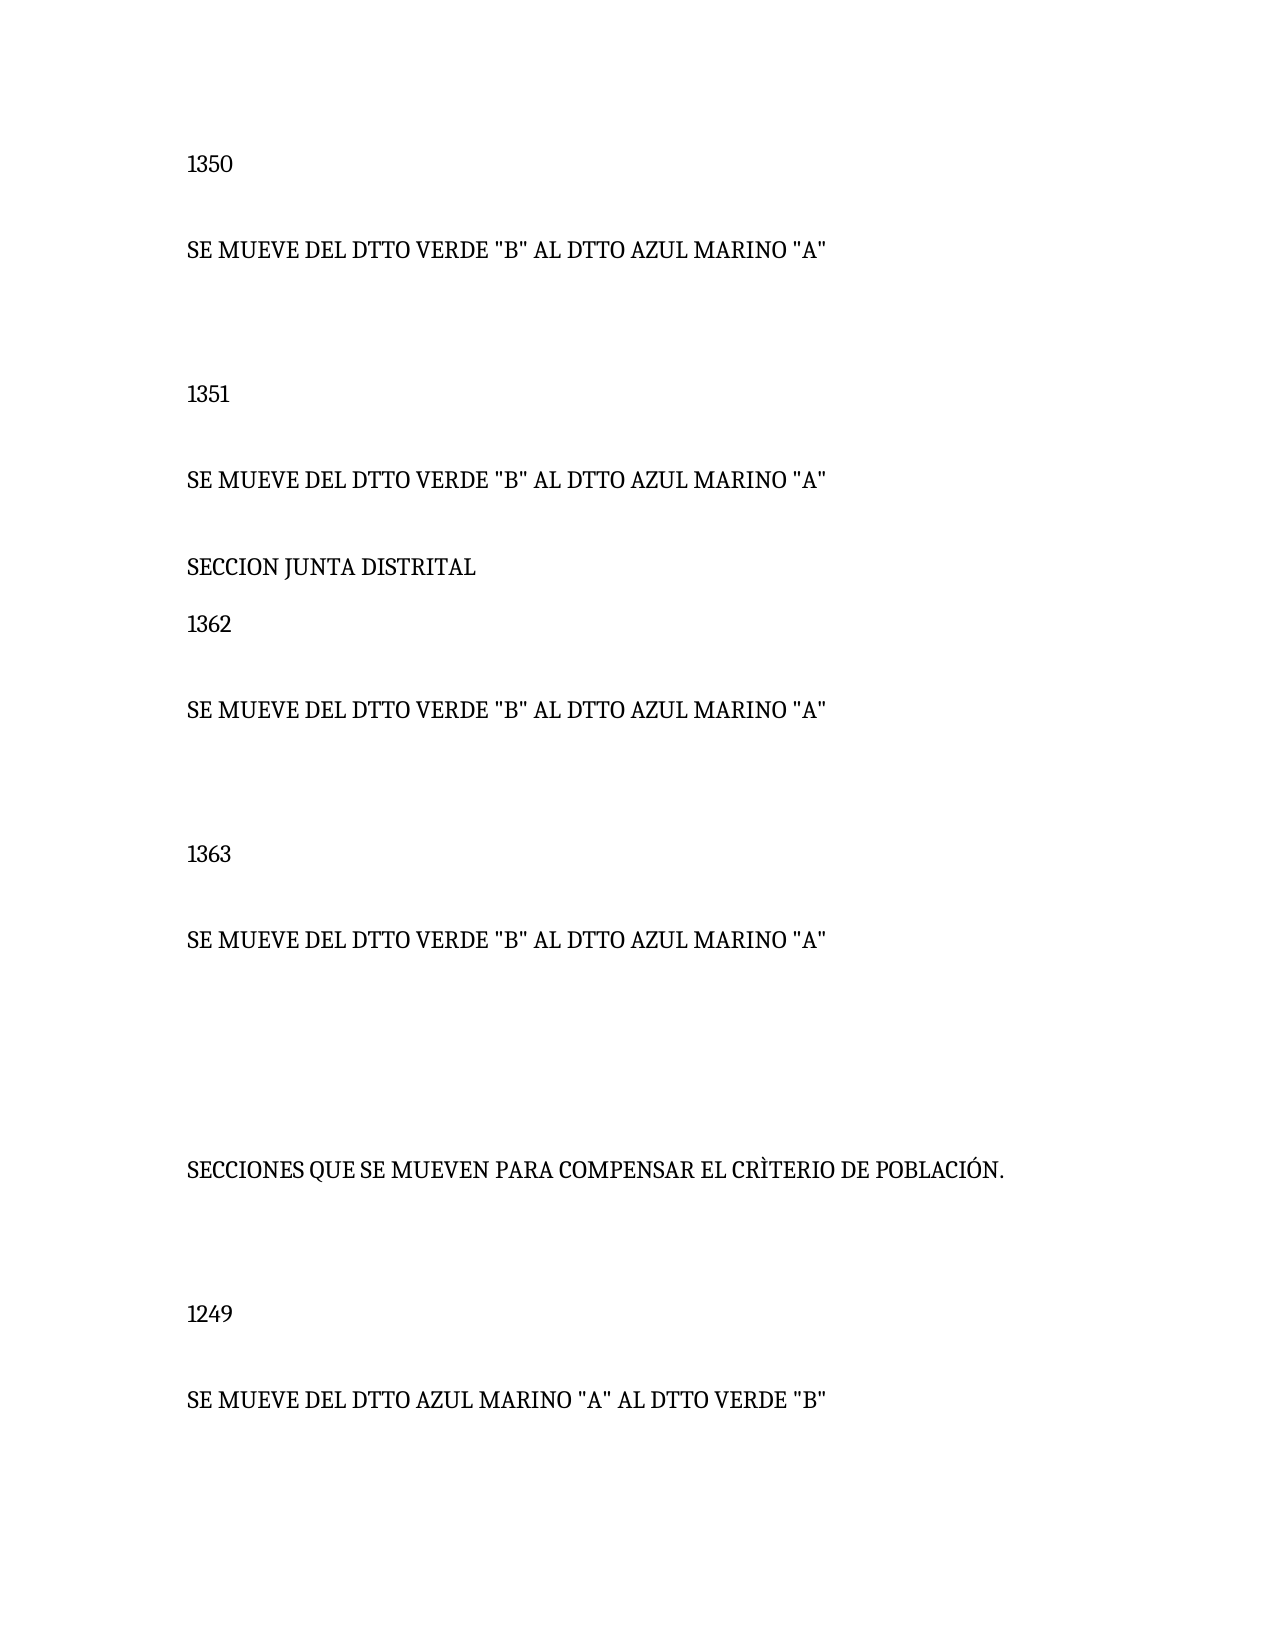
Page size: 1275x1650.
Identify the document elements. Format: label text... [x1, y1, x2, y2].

text SE MUEVE DEL DTTO AZUL MARINO "A" AL DTTO VERDE "B" [187, 1386, 1087, 1415]
text SECCIONES QUE SE MUEVEN PARA COMPENSAR EL CRÌTERIO DE POBLACIÓN. [187, 1156, 1087, 1185]
text 1363 [187, 840, 1087, 869]
text SE MUEVE DEL DTTO VERDE "B" AL DTTO AZUL MARINO "A" [187, 236, 1087, 265]
text 1350 [187, 150, 1087, 179]
text SE MUEVE DEL DTTO VERDE "B" AL DTTO AZUL MARINO "A" [187, 926, 1087, 955]
text SECCION JUNTA DISTRITAL [187, 552, 1087, 581]
text 1362 [187, 610, 1087, 639]
text SE MUEVE DEL DTTO VERDE "B" AL DTTO AZUL MARINO "A" [187, 466, 1087, 495]
text 1351 [187, 380, 1087, 409]
text SE MUEVE DEL DTTO VERDE "B" AL DTTO AZUL MARINO "A" [187, 696, 1087, 725]
text 1249 [187, 1300, 1087, 1329]
